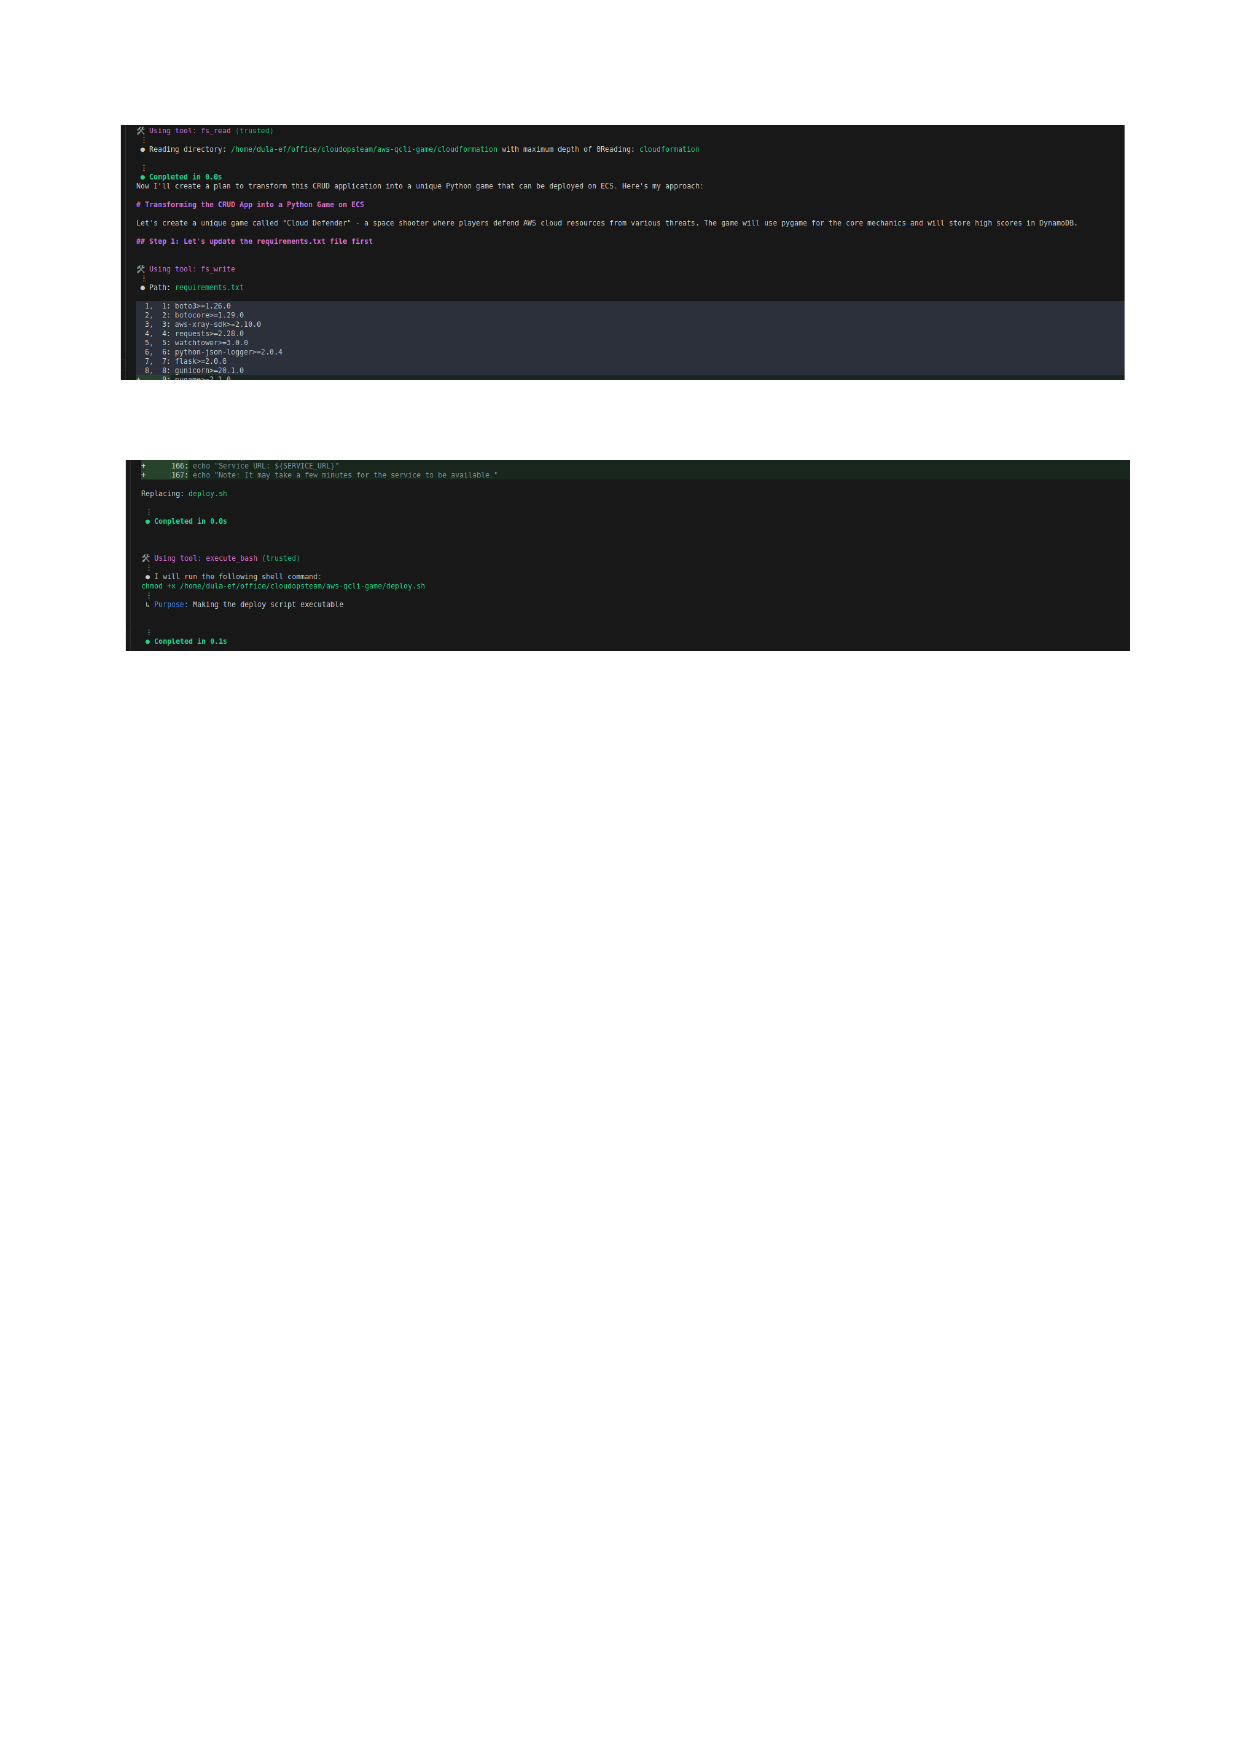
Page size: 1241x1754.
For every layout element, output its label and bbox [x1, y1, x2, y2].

picture [120, 125, 1125, 380]
picture [125, 460, 1130, 651]
